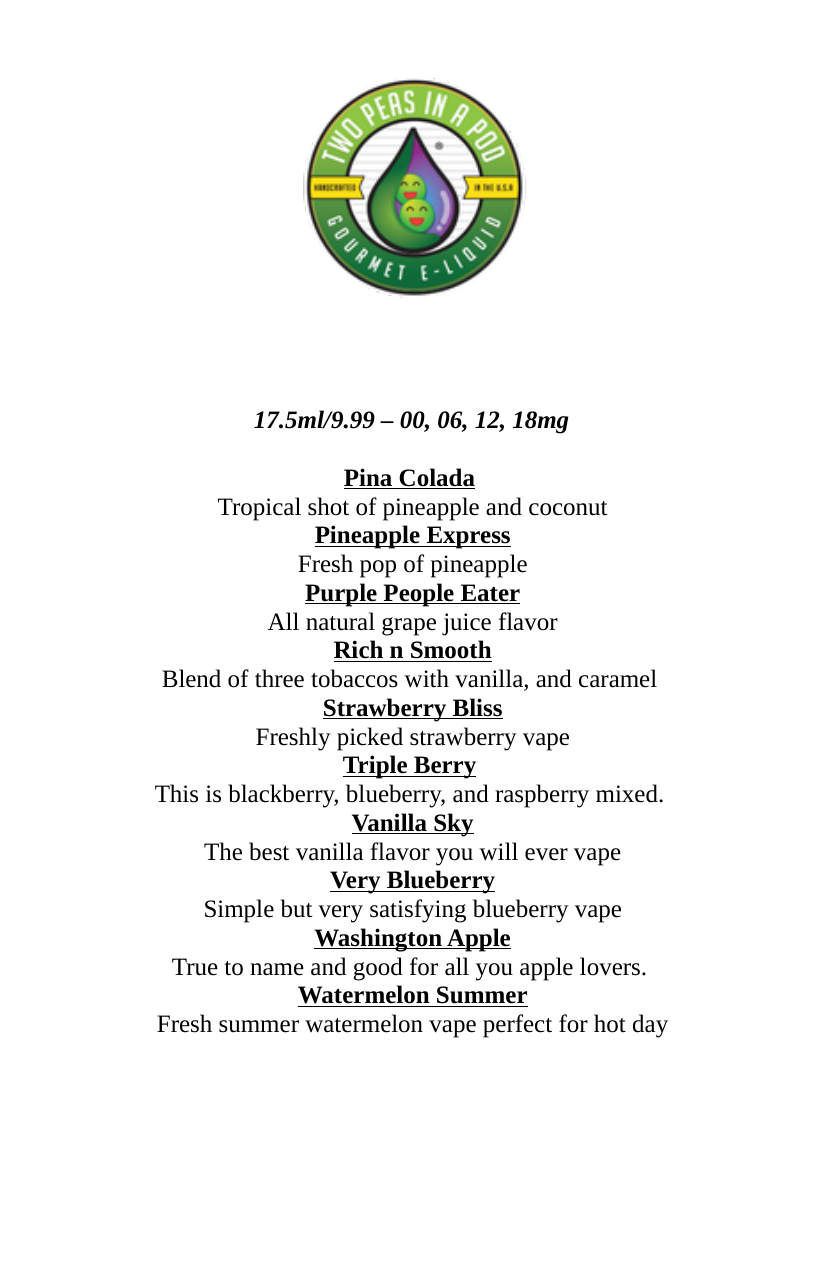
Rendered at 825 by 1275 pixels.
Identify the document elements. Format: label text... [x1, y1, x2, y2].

text Washington Apple [118, 923, 707, 952]
text Very Blueberry [118, 866, 707, 894]
text This is blackberry, blueberry, and raspberry mixed. [118, 779, 707, 808]
text Blend of three tobaccos with vanilla, and caramel [118, 664, 707, 693]
text Rich n Smooth [118, 636, 707, 664]
text Fresh summer watermelon vape perfect for hot day [118, 1009, 707, 1038]
text The best vanilla flavor you will ever vape [118, 837, 707, 866]
text Strawberry Bliss [118, 693, 707, 722]
text Watermelon Summer [118, 981, 707, 1009]
picture [274, 50, 551, 326]
text Vanilla Sky [118, 808, 707, 837]
text True to name and good for all you apple lovers. [118, 952, 707, 981]
text Fresh pop of pineapple [118, 549, 707, 578]
text Purple People Eater [118, 578, 707, 607]
text Freshly picked strawberry vape [118, 722, 707, 751]
text Pina Colada [118, 463, 707, 492]
text Triple Berry [118, 751, 707, 779]
text Pineapple Express [118, 521, 707, 549]
text Simple but very satisfying blueberry vape [118, 894, 707, 923]
text All natural grape juice flavor [118, 607, 707, 636]
text Tropical shot of pineapple and coconut [118, 492, 707, 521]
text 17.5ml/9.99 – 00, 06, 12, 18mg [118, 406, 707, 434]
